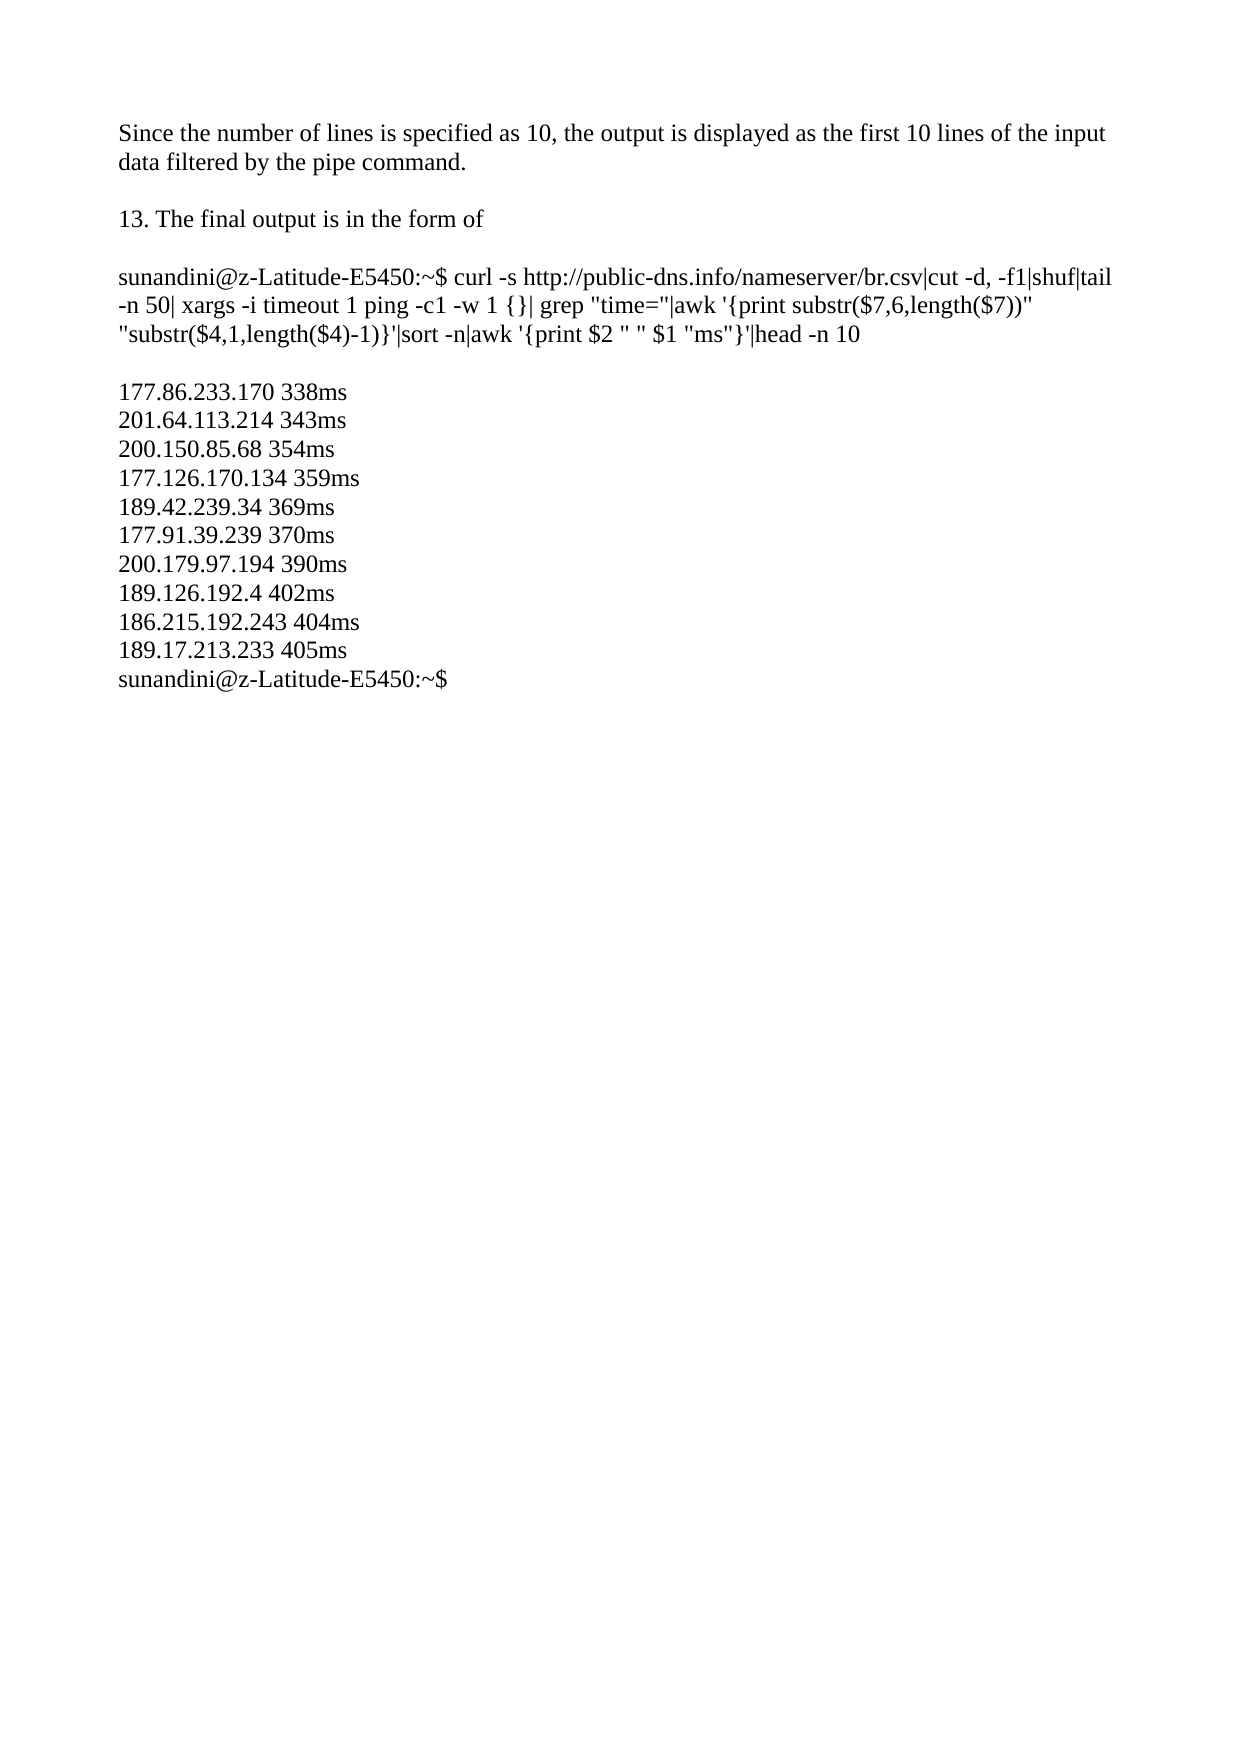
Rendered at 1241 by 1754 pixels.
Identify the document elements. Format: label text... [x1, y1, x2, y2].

text 189.126.192.4 402ms [118, 578, 1122, 607]
text 189.17.213.233 405ms [118, 636, 1122, 664]
text 177.91.39.239 370ms [118, 521, 1122, 549]
text sunandini@z-Latitude-E5450:~$ curl -s http://public-dns.info/nameserver/br.csv|cut -d, -f1|shuf|tail -n 50| xargs -i timeout 1 ping -c1 -w 1 {}| grep "time="|awk '{print substr($7,6,length($7))" "substr($4,1,length($4)-1)}'|sort -n|awk '{print $2 " " $1 "ms"}'|head -n 10 [118, 262, 1122, 348]
text sunandini@z-Latitude-E5450:~$ [118, 664, 1122, 693]
text 189.42.239.34 369ms [118, 492, 1122, 521]
text 177.126.170.134 359ms [118, 463, 1122, 492]
text 177.86.233.170 338ms [118, 377, 1122, 406]
text 200.179.97.194 390ms [118, 549, 1122, 578]
text 13. The final output is in the form of [118, 204, 1122, 233]
text 186.215.192.243 404ms [118, 607, 1122, 636]
text 200.150.85.68 354ms [118, 434, 1122, 463]
text Since the number of lines is specified as 10, the output is displayed as the first 10 lines of the input data filtered by the pipe command. [118, 118, 1122, 176]
text 201.64.113.214 343ms [118, 406, 1122, 434]
